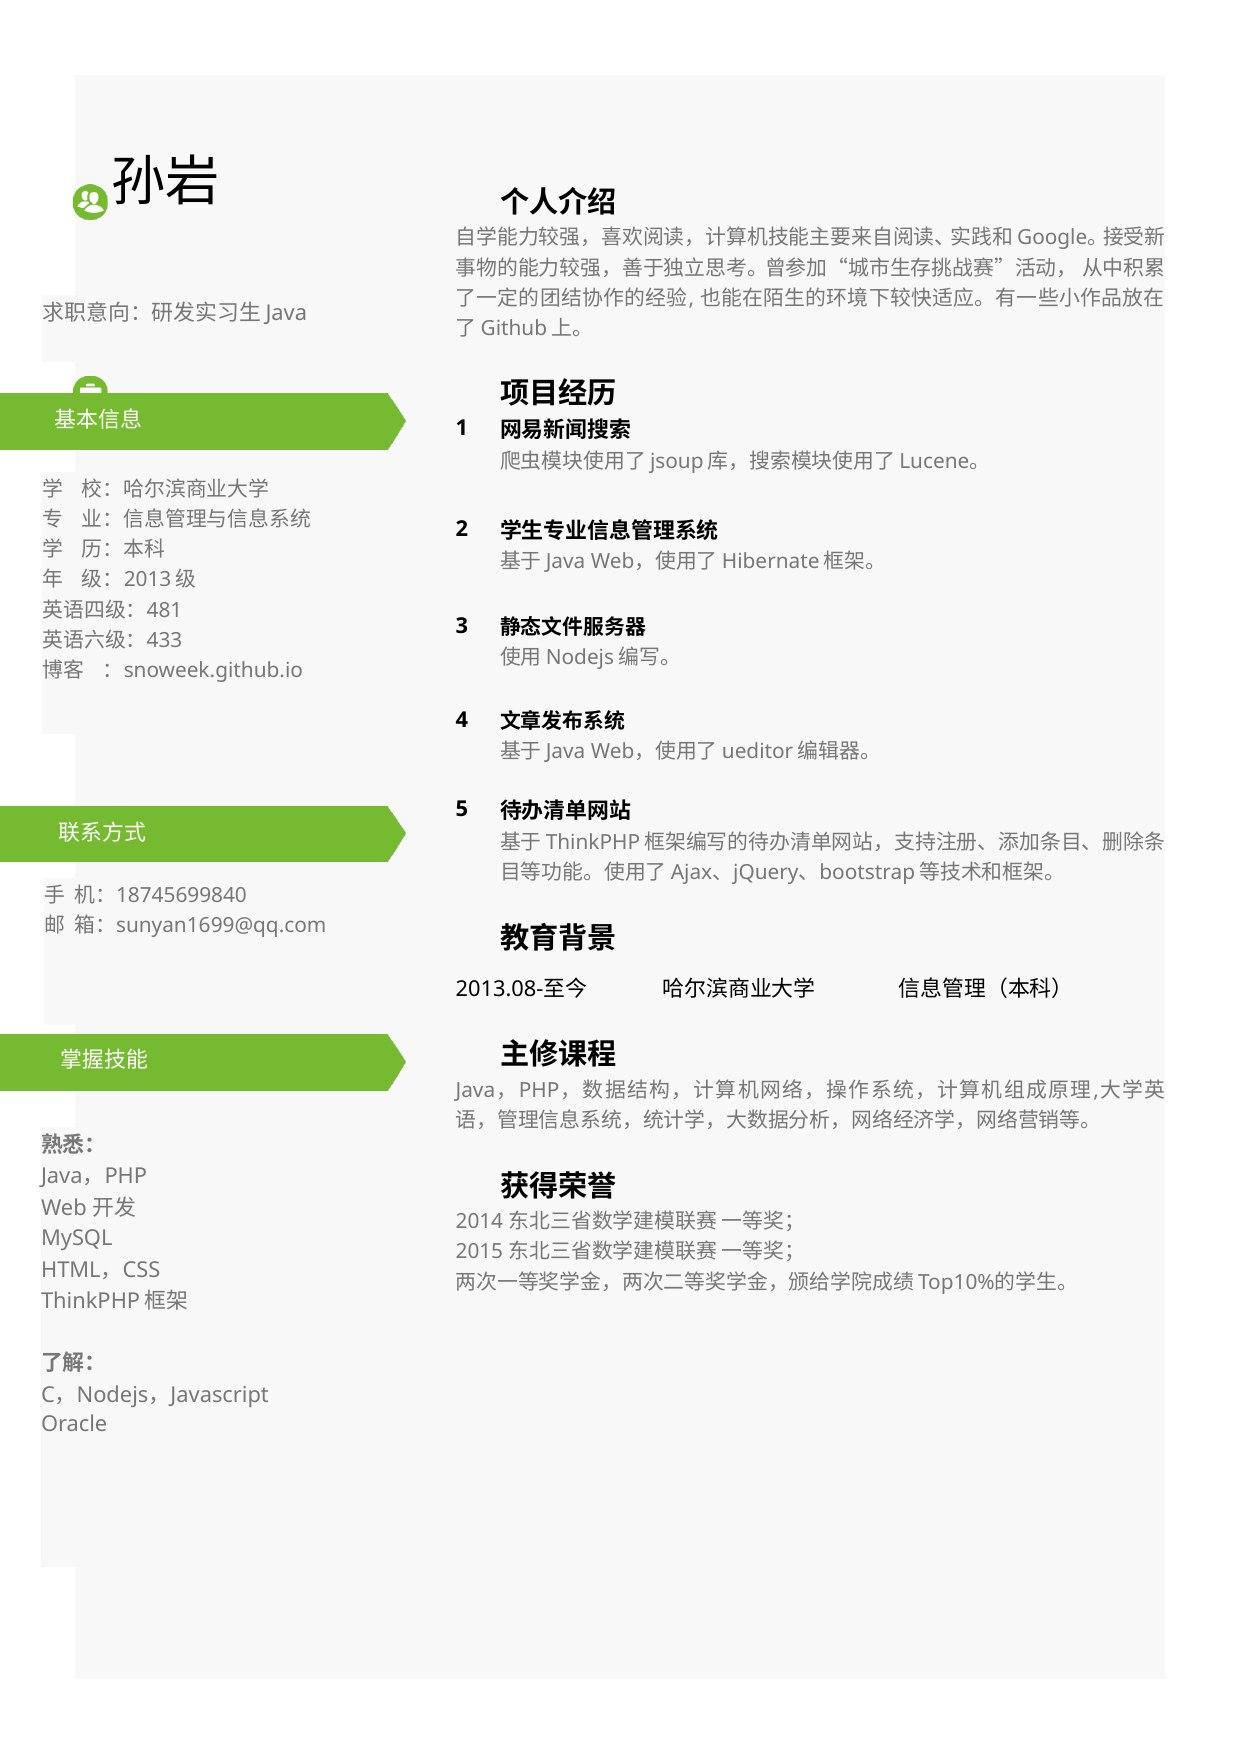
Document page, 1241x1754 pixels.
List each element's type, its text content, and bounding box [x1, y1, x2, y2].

table_cell [444, 735, 488, 765]
table_cell 基于Java Web，使用了ueditor编辑器。 [489, 735, 1176, 765]
table_cell 3 [445, 610, 488, 640]
table_cell [651, 956, 1176, 971]
table_cell 获得荣誉 [489, 1162, 1176, 1204]
table_cell [445, 676, 488, 704]
table_cell 4 [444, 705, 488, 735]
table_cell [42, 472, 445, 734]
table_cell Java，PHP，数据结构，计算机网络，操作系统，计算机组成原理,大学英语，管理信息系统，统计学，大数据分析，网络经济学，网络营销等。 [444, 1073, 1176, 1134]
table_cell [444, 444, 488, 474]
table_cell [489, 575, 1176, 610]
table_cell [445, 474, 488, 513]
table_cell 教育背景 [489, 914, 1176, 956]
picture [0, 376, 406, 450]
table_cell 基于Java Web，使用了Hibernate框架。 [489, 545, 1176, 575]
table_cell [444, 765, 488, 793]
table_cell [489, 474, 1176, 513]
table_cell 2014 东北三省数学建模联赛 一等奖； 2015 东北三省数学建模联赛 一等奖； 两次一等奖学金，两次二等奖学金，颁给学院成绩Top10%的学生。 [444, 1204, 1176, 1295]
table_cell [489, 676, 1176, 704]
picture [72, 184, 108, 220]
table_cell [444, 1003, 651, 1031]
table_cell [42, 295, 386, 362]
table_cell 2013.08-至今 [444, 971, 651, 1002]
table_cell [44, 878, 387, 1025]
table_cell [651, 1003, 1176, 1031]
picture [0, 806, 406, 862]
table_cell 学生专业信息管理系统 [489, 513, 1176, 545]
table_cell 1 [444, 413, 488, 444]
table_cell 爬虫模块使用了jsoup库，搜索模块使用了Lucene。 [489, 444, 1176, 474]
picture [0, 1034, 406, 1091]
table_cell [445, 640, 488, 676]
table_cell [489, 765, 1176, 793]
table_cell [445, 575, 488, 610]
table_cell 基于ThinkPHP框架编写的待办清单网站，支持注册、添加条目、删除条目等功能。使用了Ajax、jQuery、bootstrap等技术和框架。 [489, 825, 1176, 886]
table_cell [444, 1134, 1176, 1162]
table_cell [111, 138, 333, 241]
table_cell [444, 825, 488, 886]
table_cell 5 [444, 794, 488, 825]
table_cell 主修课程 [489, 1031, 1176, 1073]
table_cell 待办清单网站 [489, 794, 1176, 825]
table_cell [445, 545, 488, 575]
table_cell 使用Nodejs编写。 [489, 640, 1176, 676]
table_cell [444, 886, 488, 914]
table_header 个人介绍 [489, 178, 1176, 221]
table_cell [489, 886, 1176, 914]
table_cell [444, 914, 488, 956]
table_cell 2 [445, 513, 488, 545]
table_cell [41, 1127, 361, 1567]
table_cell [444, 956, 651, 971]
table_cell 项目经历 [489, 370, 1176, 412]
table_cell [444, 1031, 488, 1073]
table_cell 静态文件服务器 [489, 610, 1176, 640]
table_cell 文章发布系统 [489, 705, 1176, 735]
table_cell 哈尔滨商业大学 信息管理（本科） [651, 971, 1176, 1002]
table_cell 自学能力较强，喜欢阅读，计算机技能主要来自阅读、实践和Google。接受新事物的能力较强，善于独立思考。曾参加“城市生存挑战赛”活动， 从中积累了一定的团结协作的经验, 也能在陌生的环境下较快适应。有一些小作品放在了Github上。 [444, 221, 1176, 342]
table_cell 网易新闻搜索 [489, 413, 1176, 444]
table_cell [444, 1162, 488, 1204]
table_cell [444, 342, 1176, 370]
table_header [444, 178, 488, 221]
table_cell [444, 370, 488, 412]
